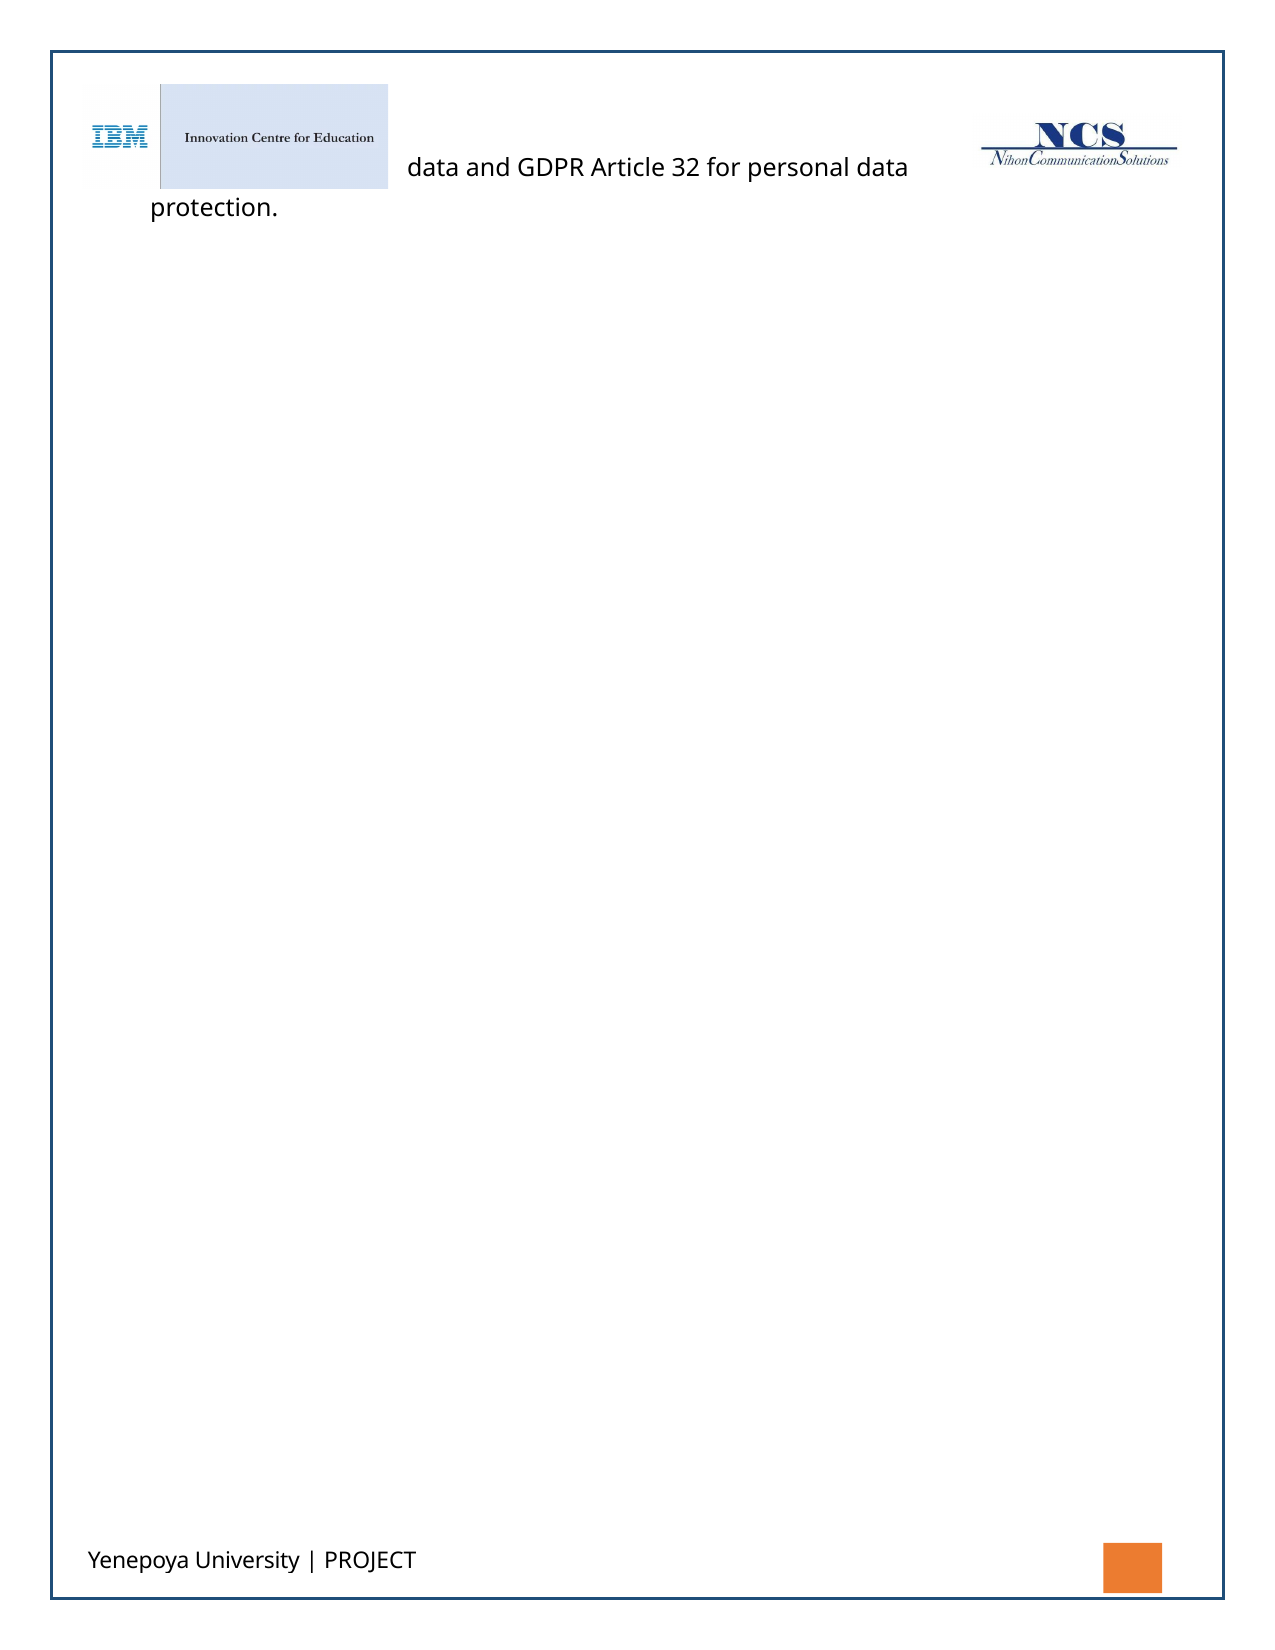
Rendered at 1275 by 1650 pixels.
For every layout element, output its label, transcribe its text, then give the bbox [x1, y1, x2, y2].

picture [81, 84, 391, 189]
text data and GDPR Article 32 for personal data protection. [150, 150, 1125, 223]
picture [982, 113, 1185, 170]
